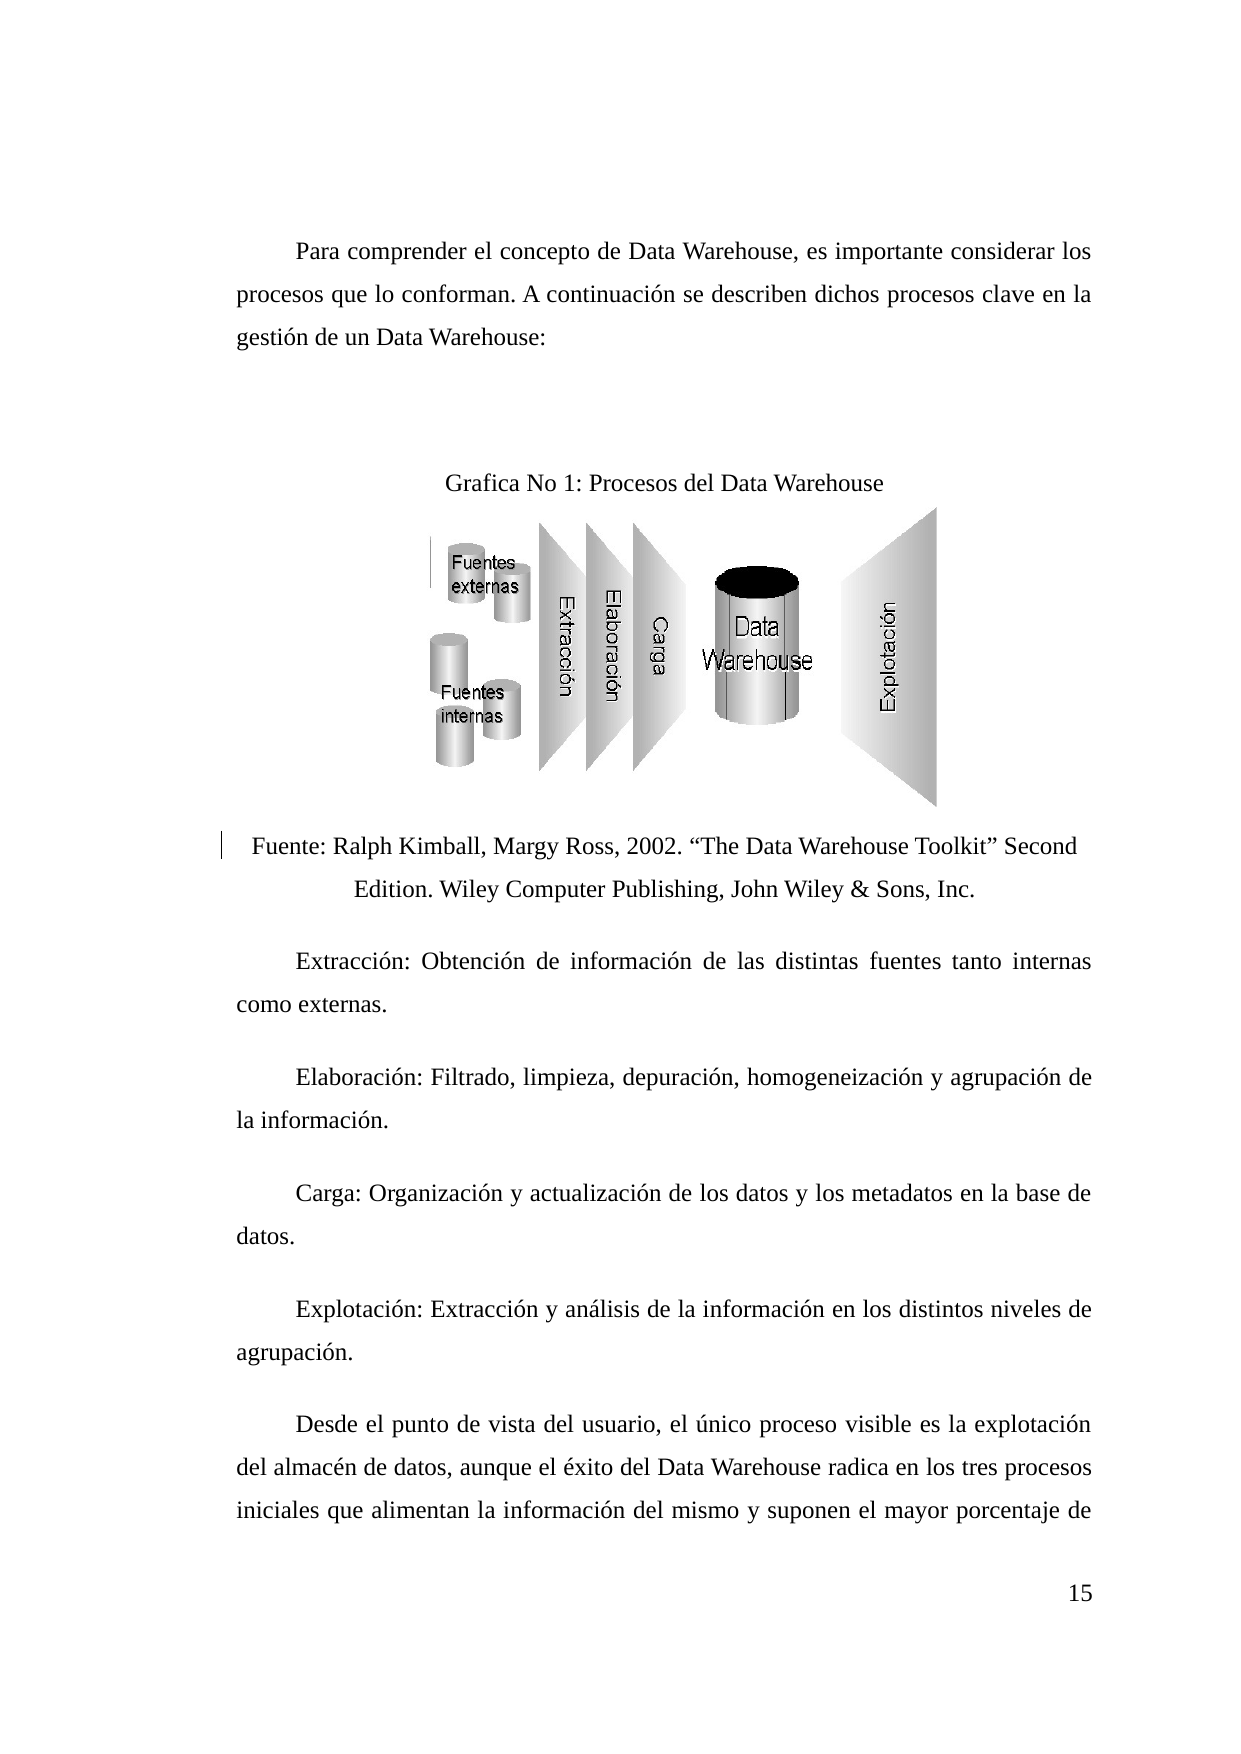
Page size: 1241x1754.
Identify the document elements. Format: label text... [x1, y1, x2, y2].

text Para comprender el concepto de Data Warehouse, es importante considerar los procesos que lo conforman. A continuación se describen dichos procesos clave en la gestión de un Data Warehouse: [236, 236, 1093, 351]
text Carga: Organización y actualización de los datos y los metadatos en la base de datos. [236, 1178, 1093, 1250]
text Desde el punto de vista del usuario, el único proceso visible es la explotación del almacén de datos, aunque el éxito del Data Warehouse radica en los tres procesos iniciales que alimentan la información del mismo y suponen el mayor porcentaje de [236, 1409, 1093, 1524]
picture [427, 507, 937, 807]
text Elaboración: Filtrado, limpieza, depuración, homogeneización y agrupación de la información. [236, 1062, 1093, 1134]
text Fuente: Ralph Kimball, Margy Ross, 2002. “The Data Warehouse Toolkit” Second Edition. Wiley Computer Publishing, John Wiley & Sons, Inc. [236, 831, 1093, 903]
text Explotación: Extracción y análisis de la información en los distintos niveles de agrupación. [236, 1294, 1093, 1366]
text Grafica No 1: Procesos del Data Warehouse [236, 468, 1093, 496]
text Extracción: Obtención de información de las distintas fuentes tanto internas como externas. [236, 946, 1093, 1018]
